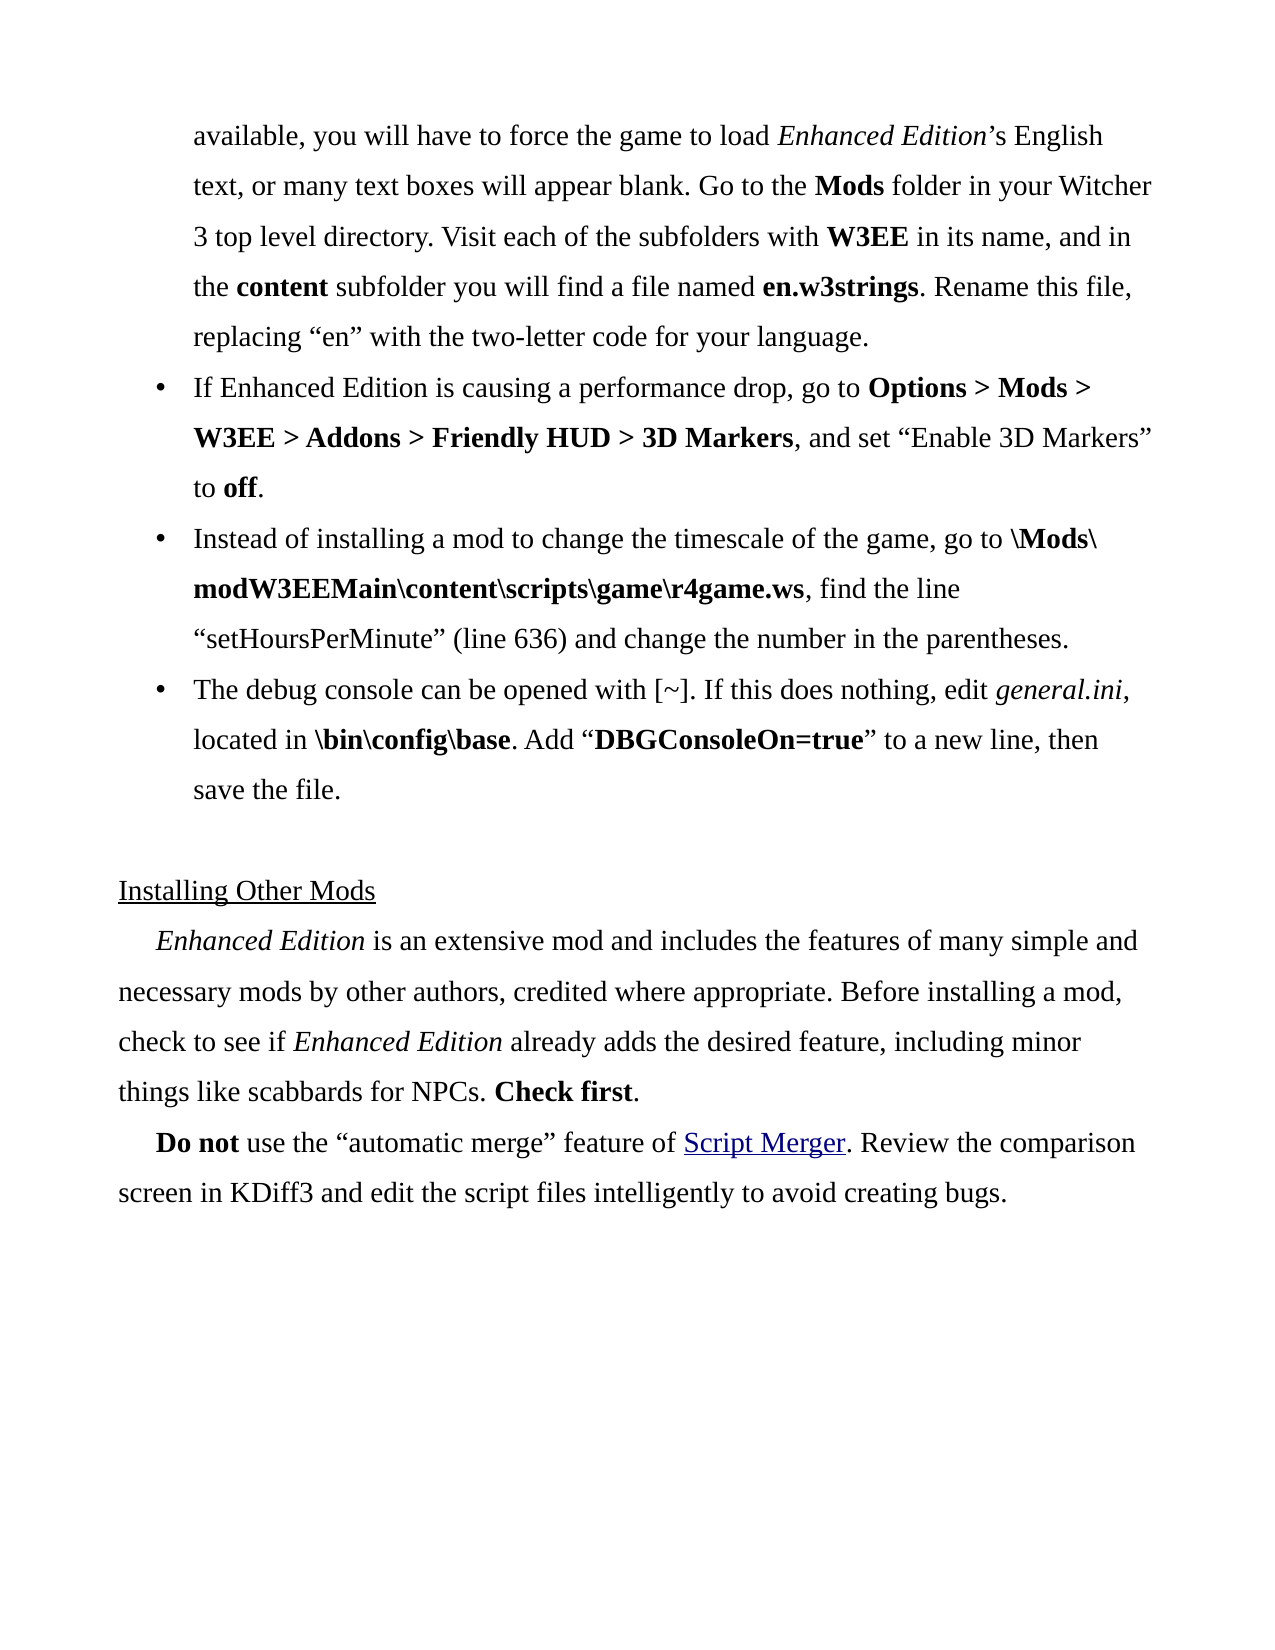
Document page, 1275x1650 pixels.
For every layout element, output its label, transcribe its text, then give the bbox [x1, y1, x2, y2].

list If Enhanced Edition is causing a performance drop, go to Options > Mods > W3EE > Addons > Friendly HUD > 3D Markers, and set “Enable 3D Markers” to off. [156, 370, 1157, 504]
list available, you will have to force the game to load Enhanced Edition’s English text, or many text boxes will appear blank. Go to the Mods folder in your Witcher 3 top level directory. Visit each of the subfolders with W3EE in its name, and in the content subfolder you will find a file named en.w3strings. Rename this file, replacing “en” with the two-letter code for your language. [156, 118, 1157, 353]
text Do not use the “automatic merge” feature of Script Merger. Review the comparison screen in KDiff3 and edit the script files intelligently to avoid creating bugs. [118, 1125, 1157, 1208]
text Installing Other Mods [118, 873, 1157, 907]
list Instead of installing a mod to change the timescale of the game, go to \Mods\modW3EEMain\content\scripts\game\r4game.ws, find the line “setHoursPerMinute” (line 636) and change the number in the parentheses. [156, 521, 1157, 655]
list The debug console can be opened with [~]. If this does nothing, edit general.ini, located in \bin\config\base. Add “DBGConsoleOn=true” to a new line, then save the file. [156, 672, 1157, 806]
text Enhanced Edition is an extensive mod and includes the features of many simple and necessary mods by other authors, credited where appropriate. Before installing a mod, check to see if Enhanced Edition already adds the desired feature, including minor things like scabbards for NPCs. Check first. [118, 923, 1157, 1108]
